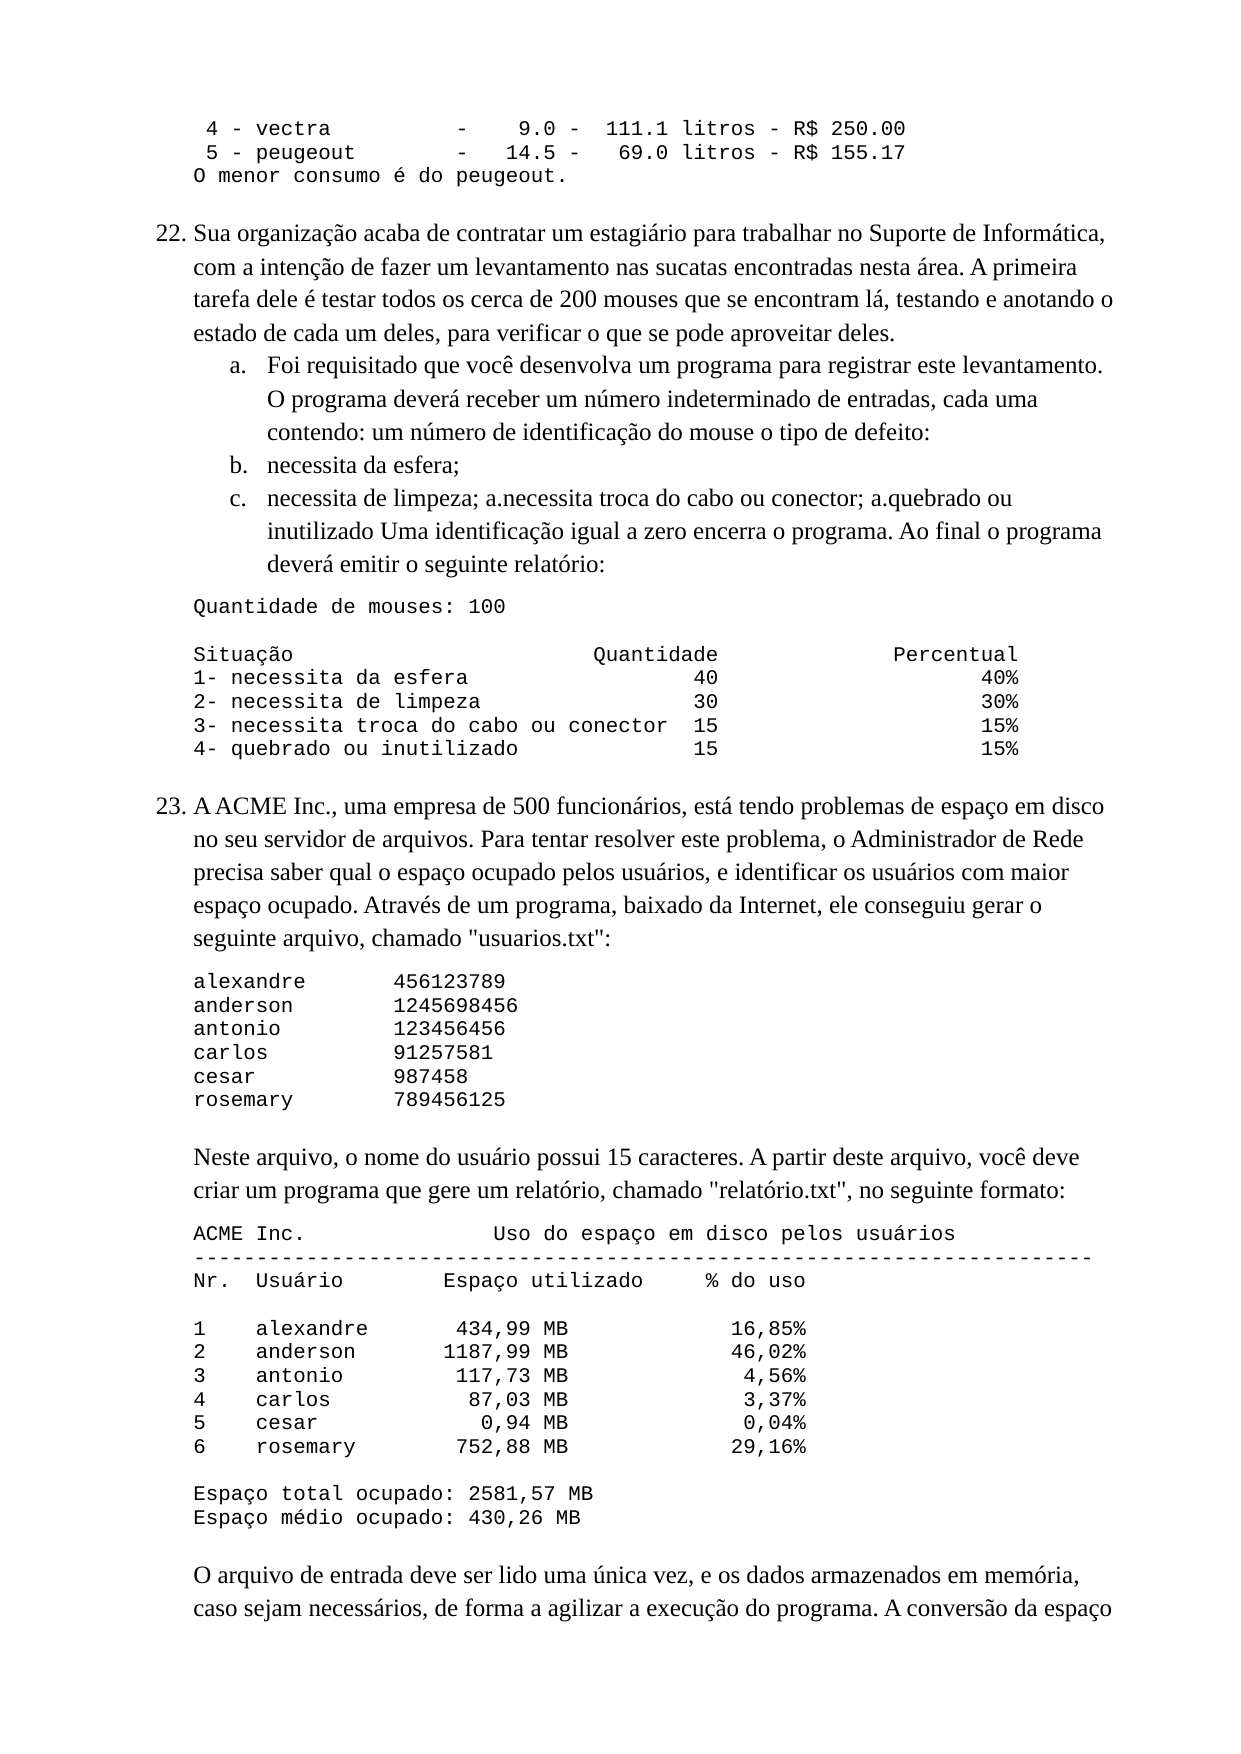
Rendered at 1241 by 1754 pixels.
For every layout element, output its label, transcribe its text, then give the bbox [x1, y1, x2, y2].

list 2 anderson 1187,99 MB 46,02% [156, 1341, 1122, 1365]
list 5 cesar 0,94 MB 0,04% [156, 1412, 1122, 1436]
list 1 alexandre 434,99 MB 16,85% [156, 1318, 1122, 1341]
list O menor consumo é do peugeout. [156, 165, 1122, 189]
list 3- necessita troca do cabo ou conector 15 15% [156, 714, 1122, 738]
list 3 antonio 117,73 MB 4,56% [156, 1365, 1122, 1388]
list 4 - vectra - 9.0 - 111.1 litros - R$ 250.00 [156, 118, 1122, 142]
list 4- quebrado ou inutilizado 15 15% [156, 738, 1122, 762]
list alexandre 456123789 [156, 971, 1122, 995]
list Situação Quantidade Percentual [156, 644, 1122, 667]
list necessita da esfera; [229, 450, 1122, 478]
list Espaço médio ocupado: 430,26 MB [156, 1507, 1122, 1530]
list rosemary 789456125 [156, 1089, 1122, 1113]
list anderson 1245698456 [156, 995, 1122, 1018]
list 6 rosemary 752,88 MB 29,16% [156, 1436, 1122, 1459]
list Sua organização acaba de contratar um estagiário para trabalhar no Suporte de Informática, com a intenção de fazer um levantamento nas sucatas encontradas nesta área. A primeira tarefa dele é testar todos os cerca de 200 mouses que se encontram lá, testando e anotando o estado de cada um deles, para verificar o que se pode aproveitar deles. [156, 218, 1122, 346]
list necessita de limpeza; a.necessita troca do cabo ou conector; a.quebrado ou inutilizado Uma identificação igual a zero encerra o programa. Ao final o programa deverá emitir o seguinte relatório: [229, 483, 1122, 577]
list Espaço total ocupado: 2581,57 MB [156, 1483, 1122, 1507]
list cesar 987458 [156, 1066, 1122, 1089]
list Neste arquivo, o nome do usuário possui 15 caracteres. A partir deste arquivo, você deve criar um programa que gere um relatório, chamado "relatório.txt", no seguinte formato: [156, 1142, 1122, 1204]
list carlos 91257581 [156, 1042, 1122, 1066]
list O arquivo de entrada deve ser lido uma única vez, e os dados armazenados em memória, caso sejam necessários, de forma a agilizar a execução do programa. A conversão da espaço [156, 1560, 1122, 1622]
list 4 carlos 87,03 MB 3,37% [156, 1388, 1122, 1412]
list A ACME Inc., uma empresa de 500 funcionários, está tendo problemas de espaço em disco no seu servidor de arquivos. Para tentar resolver este problema, o Administrador de Rede precisa saber qual o espaço ocupado pelos usuários, e identificar os usuários com maior espaço ocupado. Através de um programa, baixado da Internet, ele conseguiu gerar o seguinte arquivo, chamado "usuarios.txt": [156, 791, 1122, 952]
list 5 - peugeout - 14.5 - 69.0 litros - R$ 155.17 [156, 142, 1122, 165]
list antonio 123456456 [156, 1018, 1122, 1042]
list ACME Inc. Uso do espaço em disco pelos usuários [156, 1223, 1122, 1247]
list 2- necessita de limpeza 30 30% [156, 691, 1122, 714]
list ------------------------------------------------------------------------ [156, 1247, 1122, 1270]
list 1- necessita da esfera 40 40% [156, 667, 1122, 691]
list Quantidade de mouses: 100 [156, 596, 1122, 620]
list Nr. Usuário Espaço utilizado % do uso [156, 1270, 1122, 1294]
list Foi requisitado que você desenvolva um programa para registrar este levantamento. O programa deverá receber um número indeterminado de entradas, cada uma contendo: um número de identificação do mouse o tipo de defeito: [229, 351, 1122, 445]
